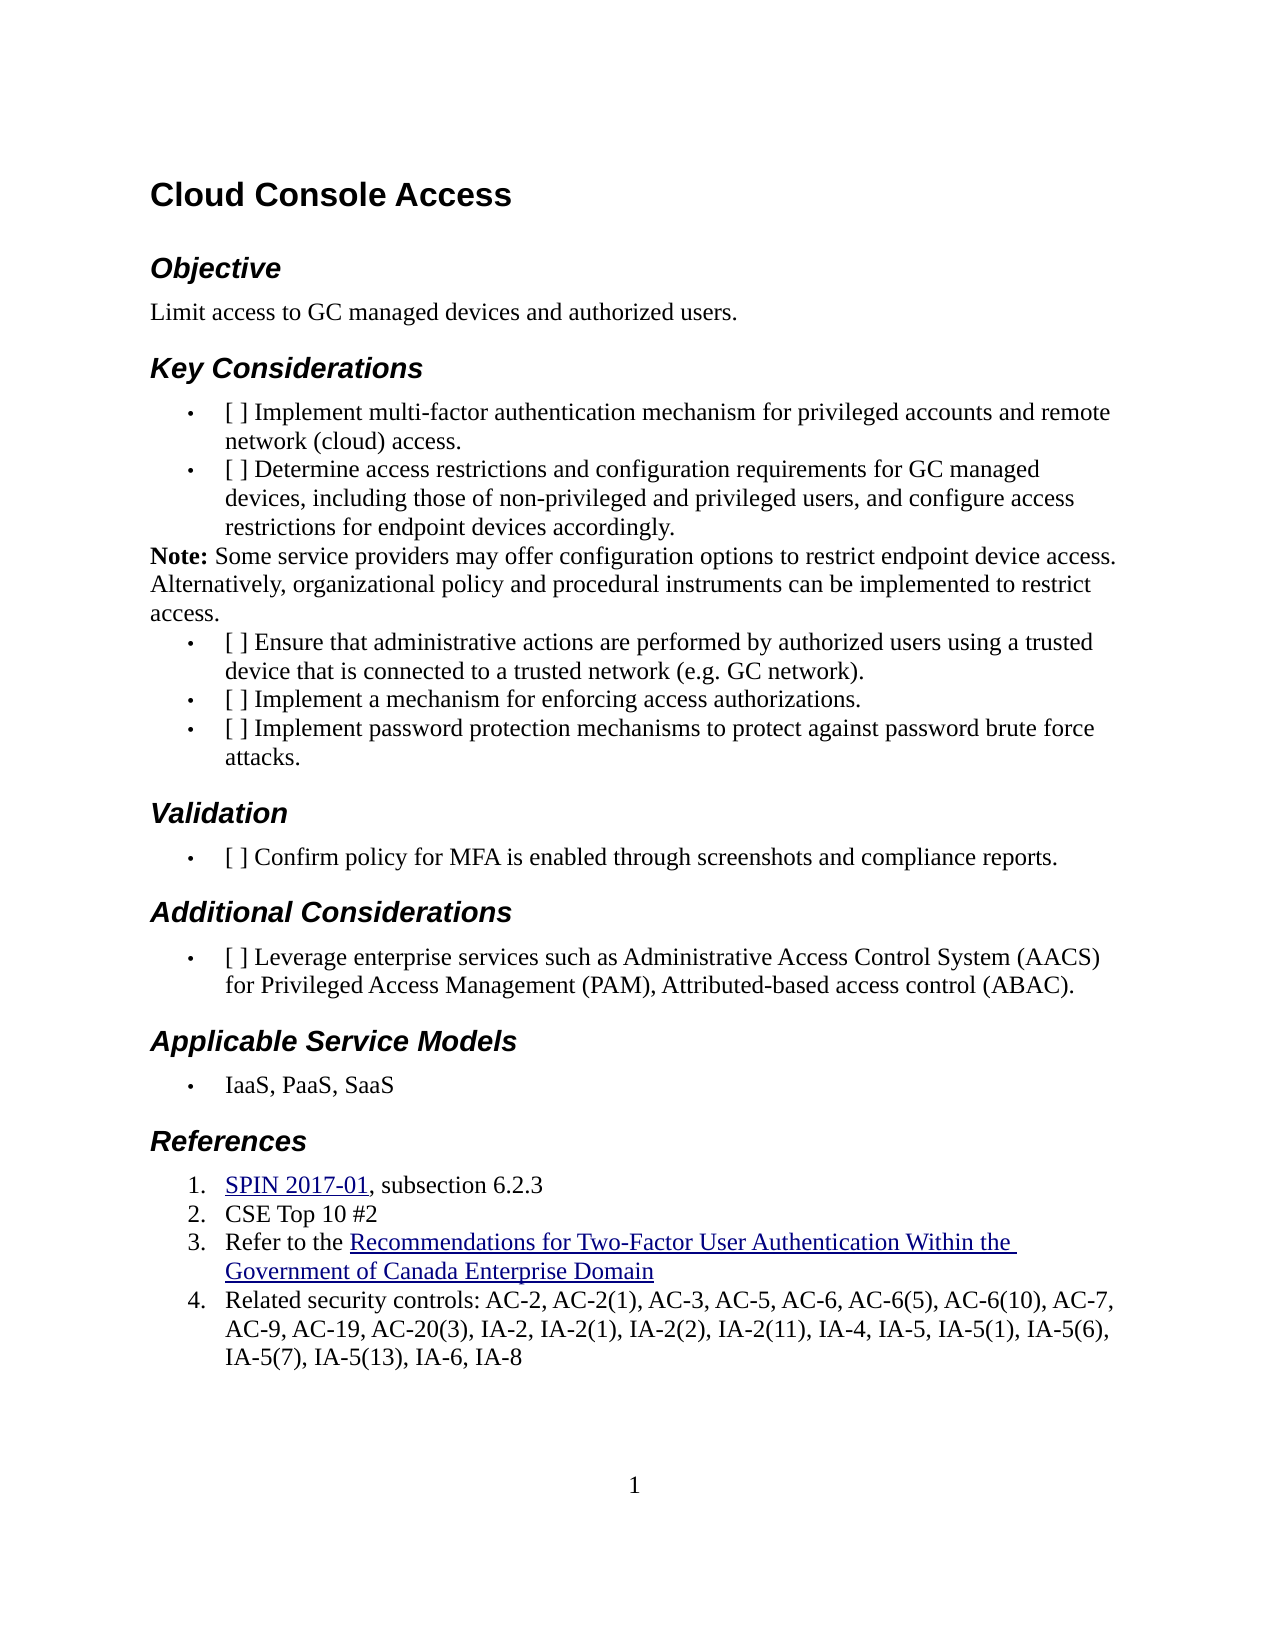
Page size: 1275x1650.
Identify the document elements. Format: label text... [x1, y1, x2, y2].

list [ ] Implement multi-factor authentication mechanism for privileged accounts and remote network (cloud) access. [187, 397, 1125, 454]
subtitle Cloud Console Access [150, 175, 1125, 214]
list Refer to the Recommendations for Two-Factor User Authentication Within the Government of Canada Enterprise Domain [187, 1227, 1125, 1285]
subtitle Additional Considerations [150, 896, 1125, 929]
subtitle Validation [150, 796, 1125, 829]
subtitle Objective [150, 251, 1125, 285]
subtitle Key Considerations [150, 351, 1125, 384]
list [ ] Implement password protection mechanisms to protect against password brute force attacks. [187, 713, 1125, 771]
list CSE Top 10 #2 [187, 1199, 1125, 1227]
text Limit access to GC managed devices and authorized users. [150, 297, 1125, 326]
list Related security controls: AC‑2, AC‑2(1), AC‑3, AC‑5, AC‑6, AC‑6(5), AC‑6(10), AC‑7, AC‑9, AC‑19, AC‑20(3), IA‑2, IA‑2(1), IA‑2(2), IA‑2(11), IA‑4, IA‑5, IA‑5(1), IA‑5(6), IA‑5(7), IA‑5(13), IA‑6, IA‑8 [187, 1285, 1125, 1371]
list IaaS, PaaS, SaaS [187, 1070, 1125, 1099]
list [ ] Confirm policy for MFA is enabled through screenshots and compliance reports. [187, 842, 1125, 871]
subtitle Applicable Service Models [150, 1024, 1125, 1058]
list [ ] Leverage enterprise services such as Administrative Access Control System (AACS) for Privileged Access Management (PAM), Attributed-based access control (ABAC). [187, 942, 1125, 999]
list SPIN 2017-01, subsection 6.2.3 [187, 1170, 1125, 1199]
subtitle References [150, 1124, 1125, 1157]
list [ ] Implement a mechanism for enforcing access authorizations. [187, 684, 1125, 713]
list [ ] Ensure that administrative actions are performed by authorized users using a trusted device that is connected to a trusted network (e.g. GC network). [187, 627, 1125, 684]
text Note: Some service providers may offer configuration options to restrict endpoint device access. Alternatively, organizational policy and procedural instruments can be implemented to restrict access. [150, 541, 1125, 627]
list [ ] Determine access restrictions and configuration requirements for GC managed devices, including those of non-privileged and privileged users, and configure access restrictions for endpoint devices accordingly. [187, 454, 1125, 541]
